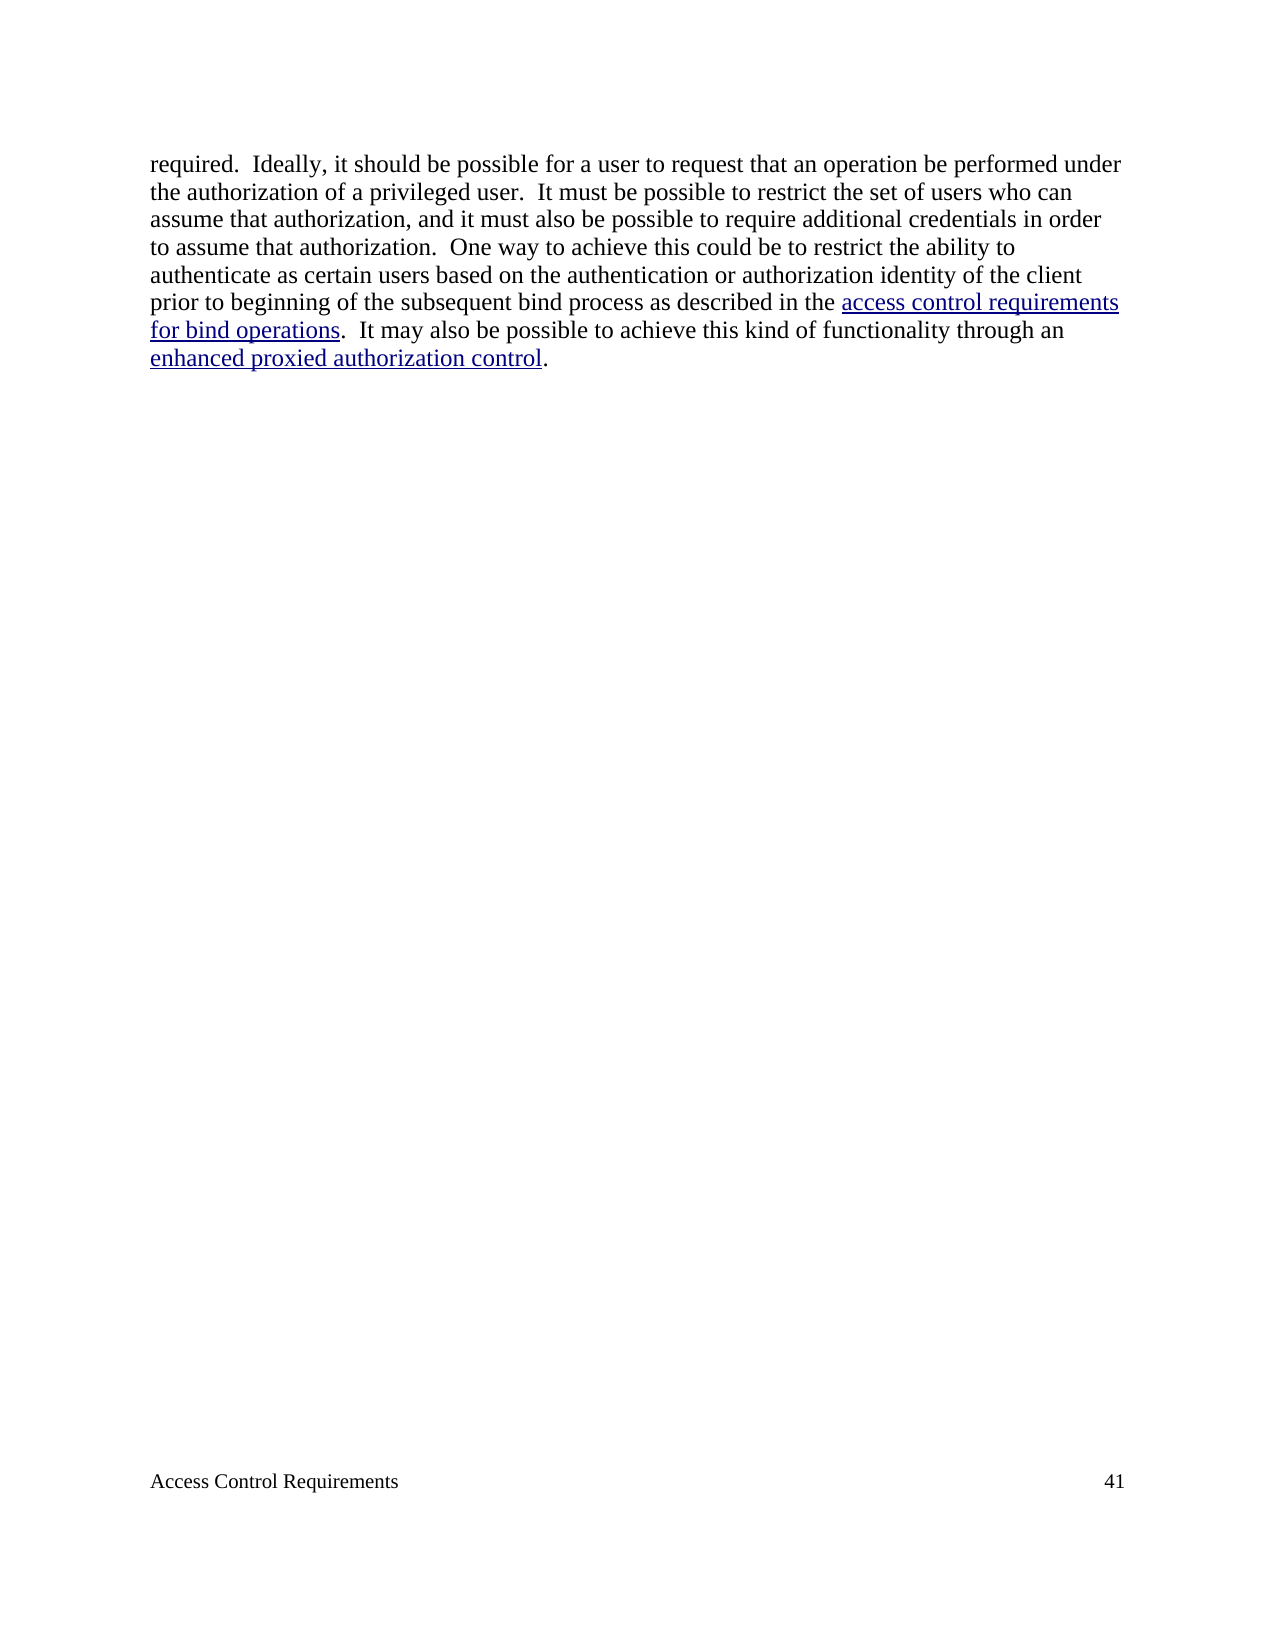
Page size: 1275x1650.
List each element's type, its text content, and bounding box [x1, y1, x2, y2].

text required. Ideally, it should be possible for a user to request that an operation be performed under the authorization of a privileged user. It must be possible to restrict the set of users who can assume that authorization, and it must also be possible to require additional credentials in order to assume that authorization. One way to achieve this could be to restrict the ability to authenticate as certain users based on the authentication or authorization identity of the client prior to beginning of the subsequent bind process as described in the access control requirements for bind operations. It may also be possible to achieve this kind of functionality through an enhanced proxied authorization control. [150, 150, 1125, 372]
